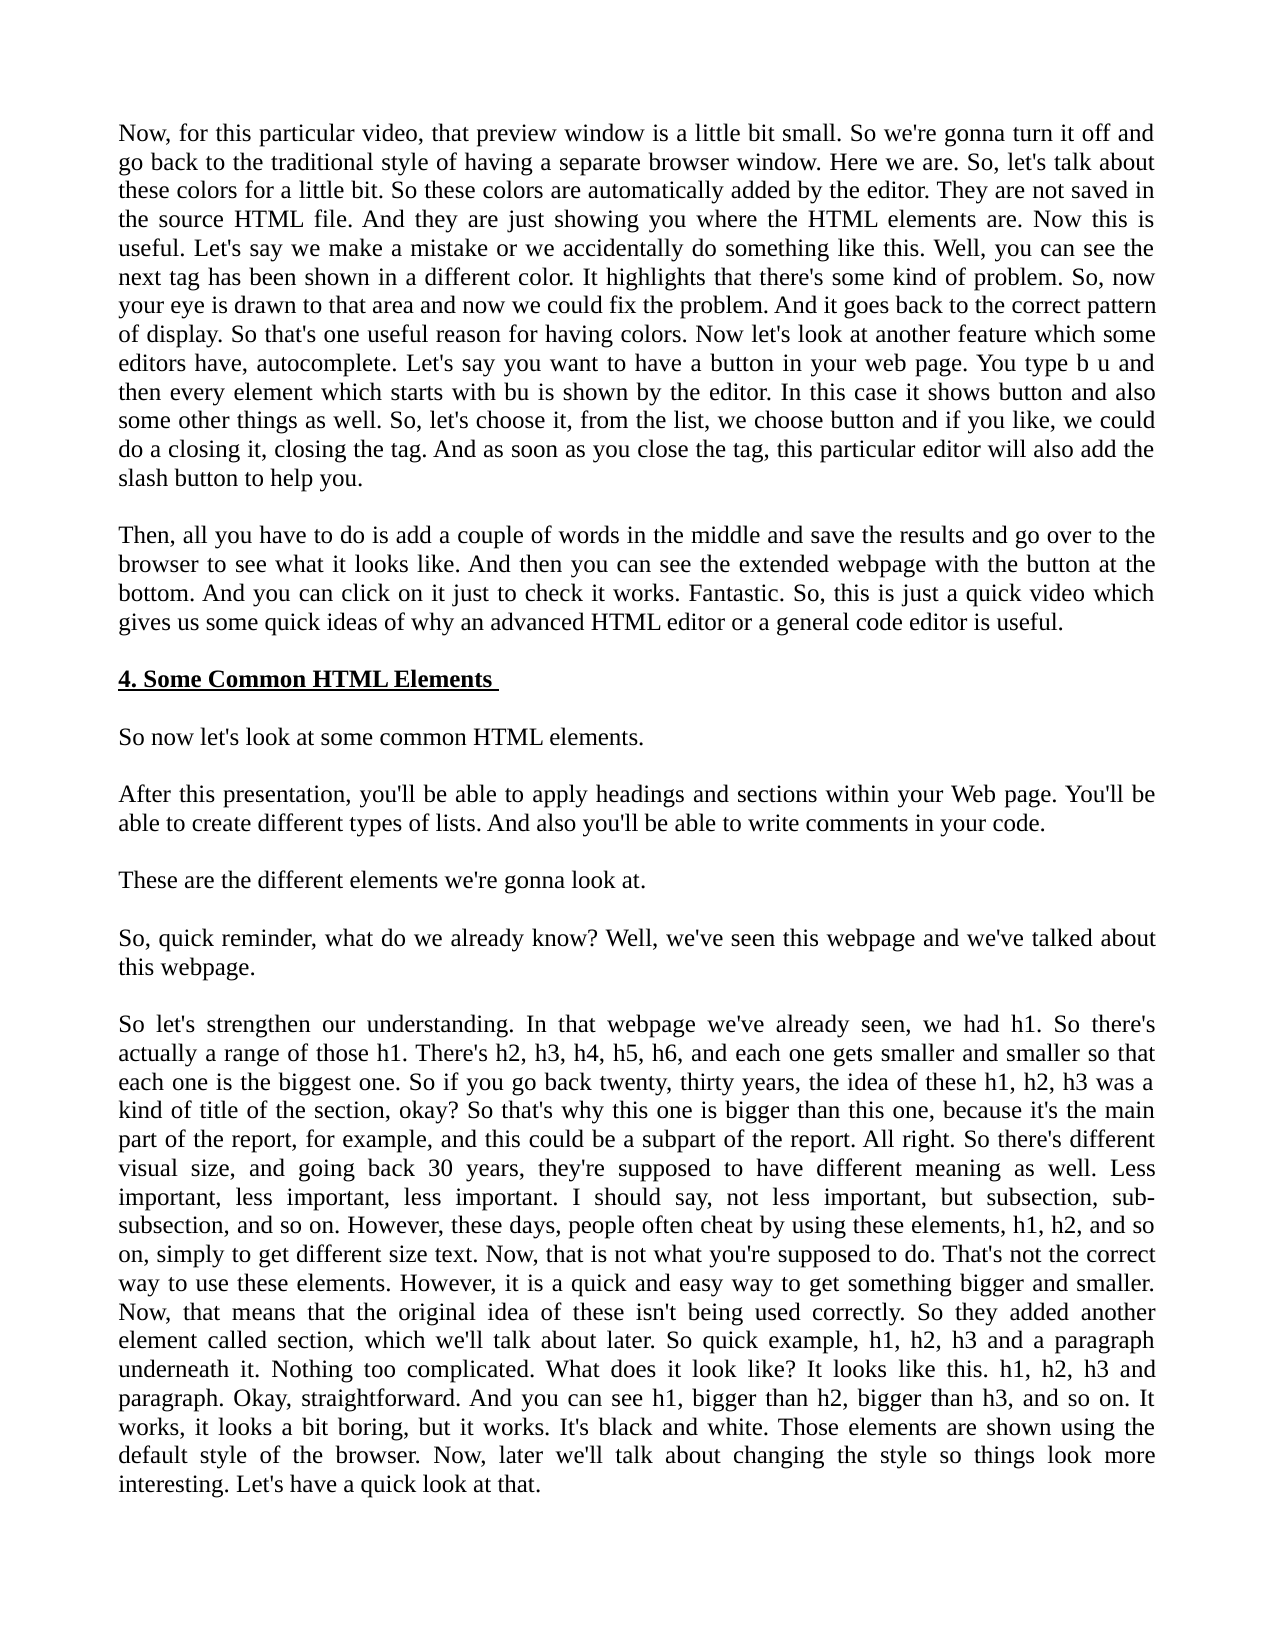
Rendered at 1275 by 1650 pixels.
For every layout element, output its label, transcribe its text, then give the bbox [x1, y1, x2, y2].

text So let's strengthen our understanding. In that webpage we've already seen, we had h1. So there's actually a range of those h1. There's h2, h3, h4, h5, h6, and each one gets smaller and smaller so that each one is the biggest one. So if you go back twenty, thirty years, the idea of these h1, h2, h3 was a kind of title of the section, okay? So that's why this one is bigger than this one, because it's the main part of the report, for example, and this could be a subpart of the report. All right. So there's different visual size, and going back 30 years, they're supposed to have different meaning as well. Less important, less important, less important. I should say, not less important, but subsection, sub-subsection, and so on. However, these days, people often cheat by using these elements, h1, h2, and so on, simply to get different size text. Now, that is not what you're supposed to do. That's not the correct way to use these elements. However, it is a quick and easy way to get something bigger and smaller. Now, that means that the original idea of these isn't being used correctly. So they added another element called section, which we'll talk about later. So quick example, h1, h2, h3 and a paragraph underneath it. Nothing too complicated. What does it look like? It looks like this. h1, h2, h3 and paragraph. Okay, straightforward. And you can see h1, bigger than h2, bigger than h3, and so on. It works, it looks a bit boring, but it works. It's black and white. Those elements are shown using the default style of the browser. Now, later we'll talk about changing the style so things look more interesting. Let's have a quick look at that. [118, 1009, 1157, 1498]
text 4. Some Common HTML Elements [118, 664, 1157, 693]
text These are the different elements we're gonna look at. [118, 866, 1157, 894]
text Then, all you have to do is add a couple of words in the middle and save the results and go over to the browser to see what it looks like. And then you can see the extended webpage with the button at the bottom. And you can click on it just to check it works. Fantastic. So, this is just a quick video which gives us some quick ideas of why an advanced HTML editor or a general code editor is useful. [118, 521, 1157, 636]
text So now let's look at some common HTML elements. [118, 722, 1157, 751]
text Now, for this particular video, that preview window is a little bit small. So we're gonna turn it off and go back to the traditional style of having a separate browser window. Here we are. So, let's talk about these colors for a little bit. So these colors are automatically added by the editor. They are not saved in the source HTML file. And they are just showing you where the HTML elements are. Now this is useful. Let's say we make a mistake or we accidentally do something like this. Well, you can see the next tag has been shown in a different color. It highlights that there's some kind of problem. So, now your eye is drawn to that area and now we could fix the problem. And it goes back to the correct pattern of display. So that's one useful reason for having colors. Now let's look at another feature which some editors have, autocomplete. Let's say you want to have a button in your web page. You type b u and then every element which starts with bu is shown by the editor. In this case it shows button and also some other things as well. So, let's choose it, from the list, we choose button and if you like, we could do a closing it, closing the tag. And as soon as you close the tag, this particular editor will also add the slash button to help you. [118, 118, 1157, 492]
text After this presentation, you'll be able to apply headings and sections within your Web page. You'll be able to create different types of lists. And also you'll be able to write comments in your code. [118, 779, 1157, 837]
text So, quick reminder, what do we already know? Well, we've seen this webpage and we've talked about this webpage. [118, 923, 1157, 981]
